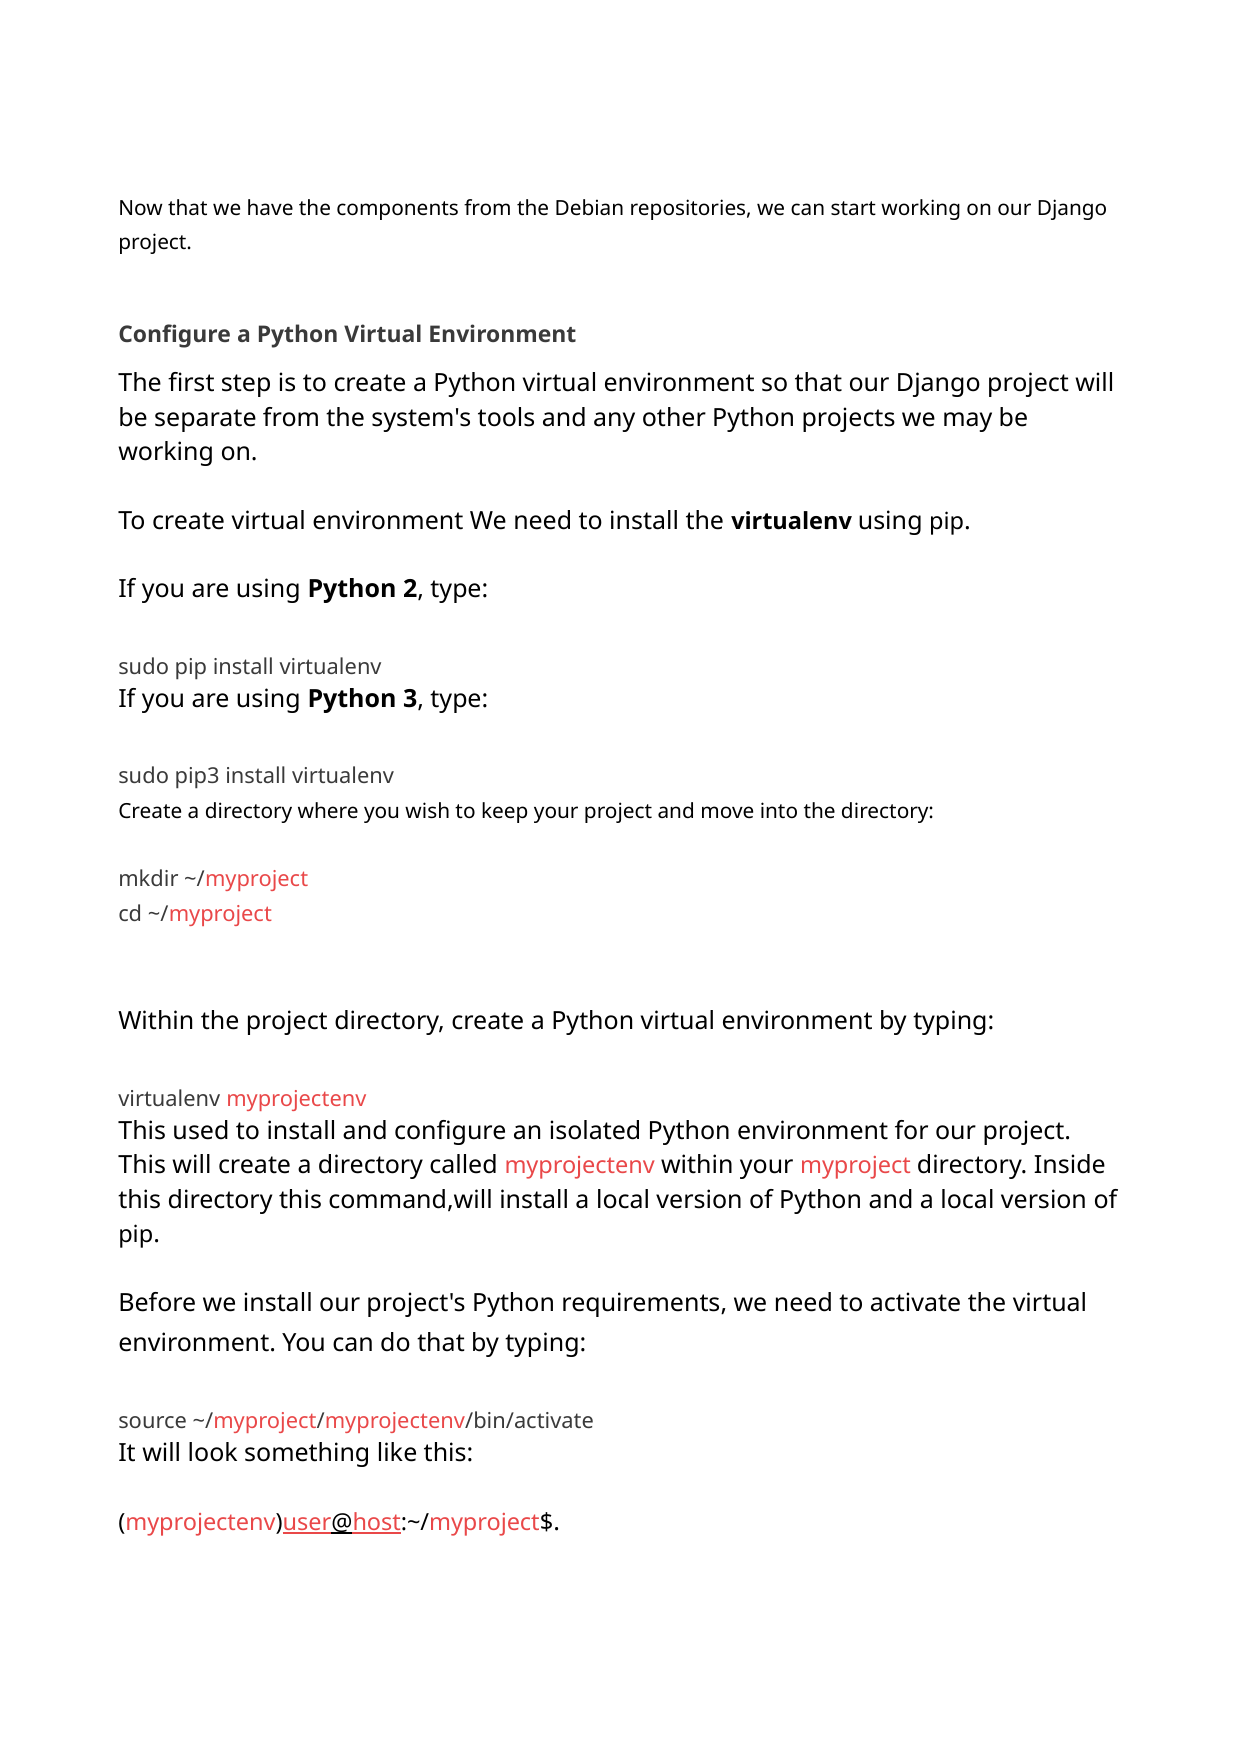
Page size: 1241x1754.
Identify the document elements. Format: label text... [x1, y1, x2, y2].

text source ~/myproject/myprojectenv/bin/activate [118, 1400, 1122, 1434]
text If you are using Python 2, type: [118, 571, 1122, 605]
text It will look something like this: [118, 1434, 1122, 1469]
subtitle Configure a Python Virtual Environment [118, 318, 1100, 349]
text sudo pip install virtualenv [118, 646, 1122, 680]
text If you are using Python 3, type: [118, 680, 1122, 714]
text virtualenv myprojectenv [118, 1078, 1122, 1112]
text Now that we have the components from the Debian repositories, we can start working on our Django project. [118, 193, 1122, 256]
text sudo pip3 install virtualenv [118, 756, 1122, 790]
text (myprojectenv)user@host:~/myproject$. [118, 1503, 1122, 1538]
text Within the project directory, create a Python virtual environment by typing: [118, 1003, 1122, 1037]
text The first step is to create a Python virtual environment so that our Django project will be separate from the system's tools and any other Python projects we may be working on. [118, 364, 1122, 468]
text mkdir ~/myproject [118, 859, 1122, 893]
text This used to install and configure an isolated Python environment for our project. This will create a directory called myprojectenv within your myproject directory. Inside this directory this command,will install a local version of Python and a local version of pip. [118, 1112, 1122, 1250]
text To create virtual environment We need to install the virtualenv using pip. [118, 502, 1122, 536]
text Before we install our project's Python requirements, we need to activate the virtual environment. You can do that by typing: [118, 1284, 1122, 1359]
text cd ~/myproject [118, 893, 1122, 927]
text Create a directory where you wish to keep your project and move into the directory: [118, 790, 1122, 824]
